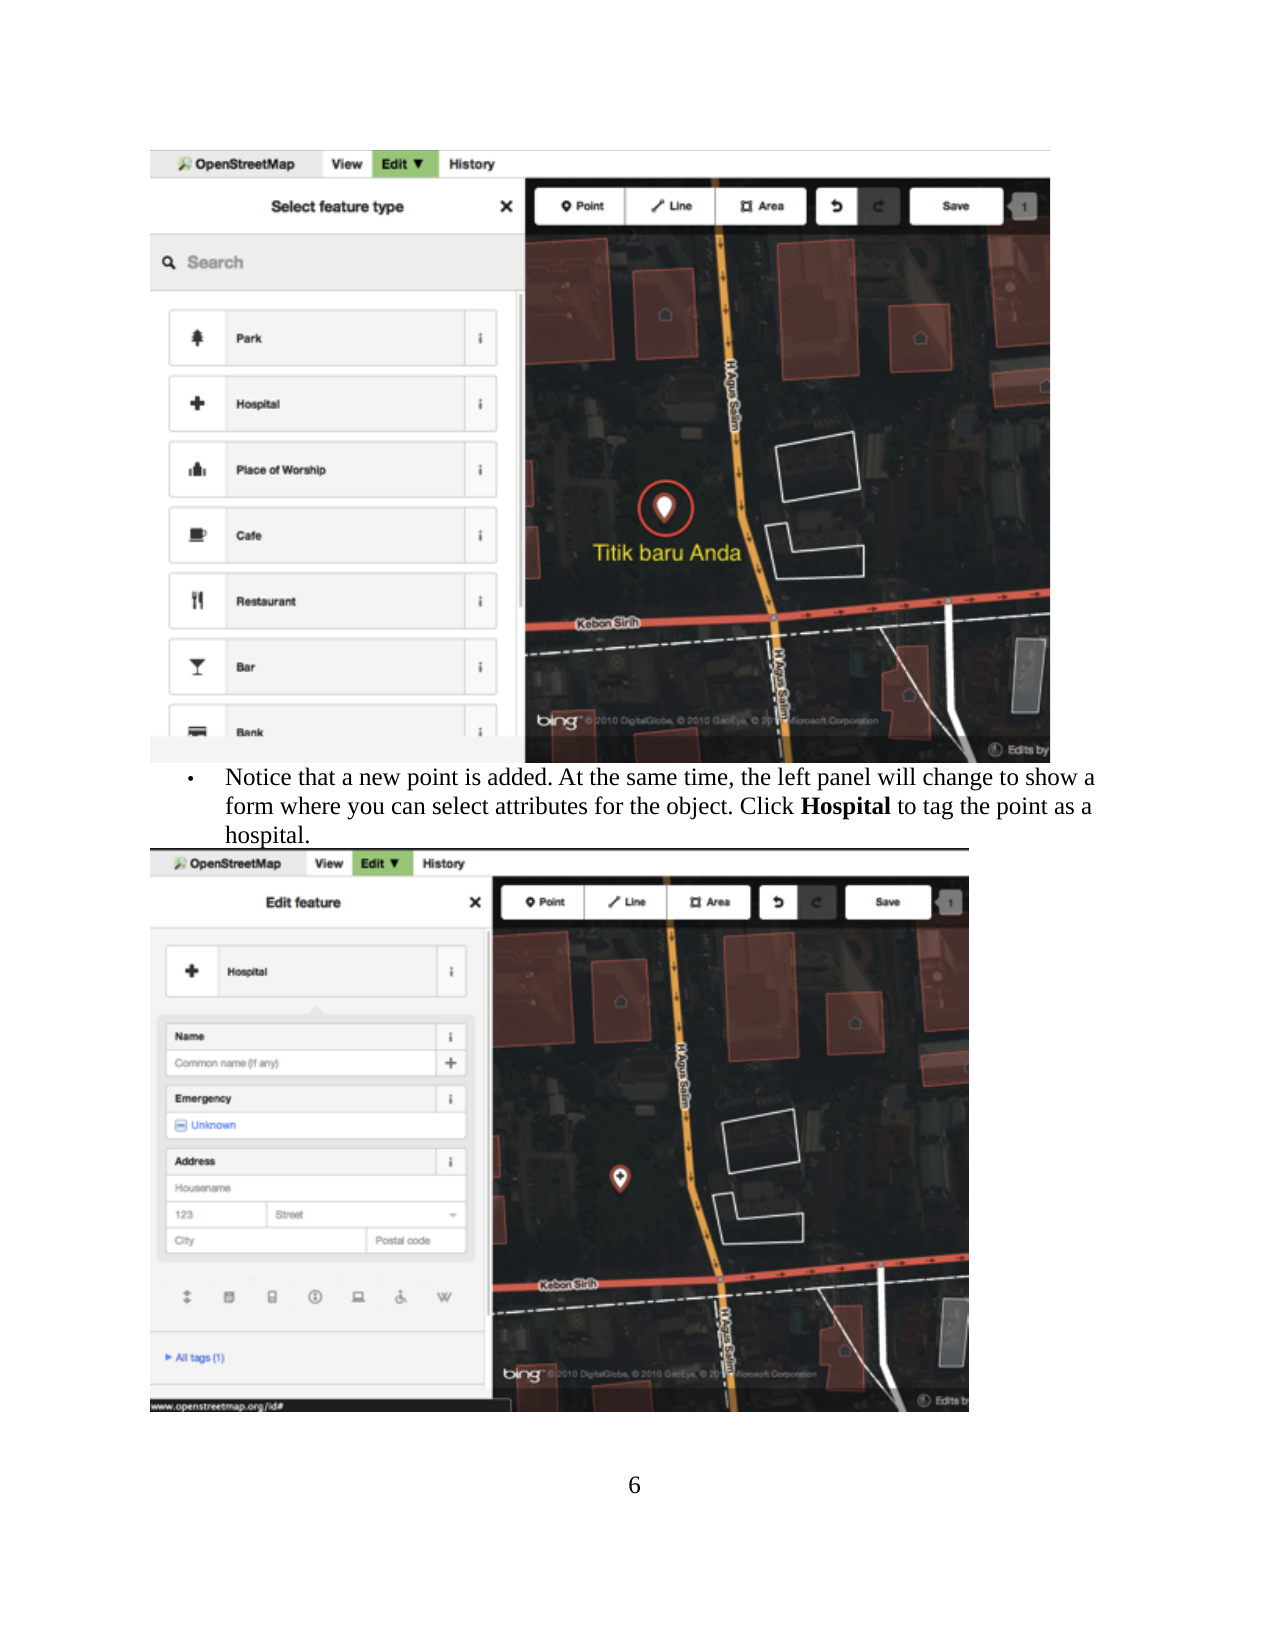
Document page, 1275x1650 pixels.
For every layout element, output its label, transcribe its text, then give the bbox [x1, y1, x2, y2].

picture [150, 150, 1050, 763]
list Notice that a new point is added. At the same time, the left panel will change to show a form where you can select attributes for the object. Click Hospital to tag the point as a hospital. [187, 762, 1125, 849]
picture [150, 848, 969, 1412]
